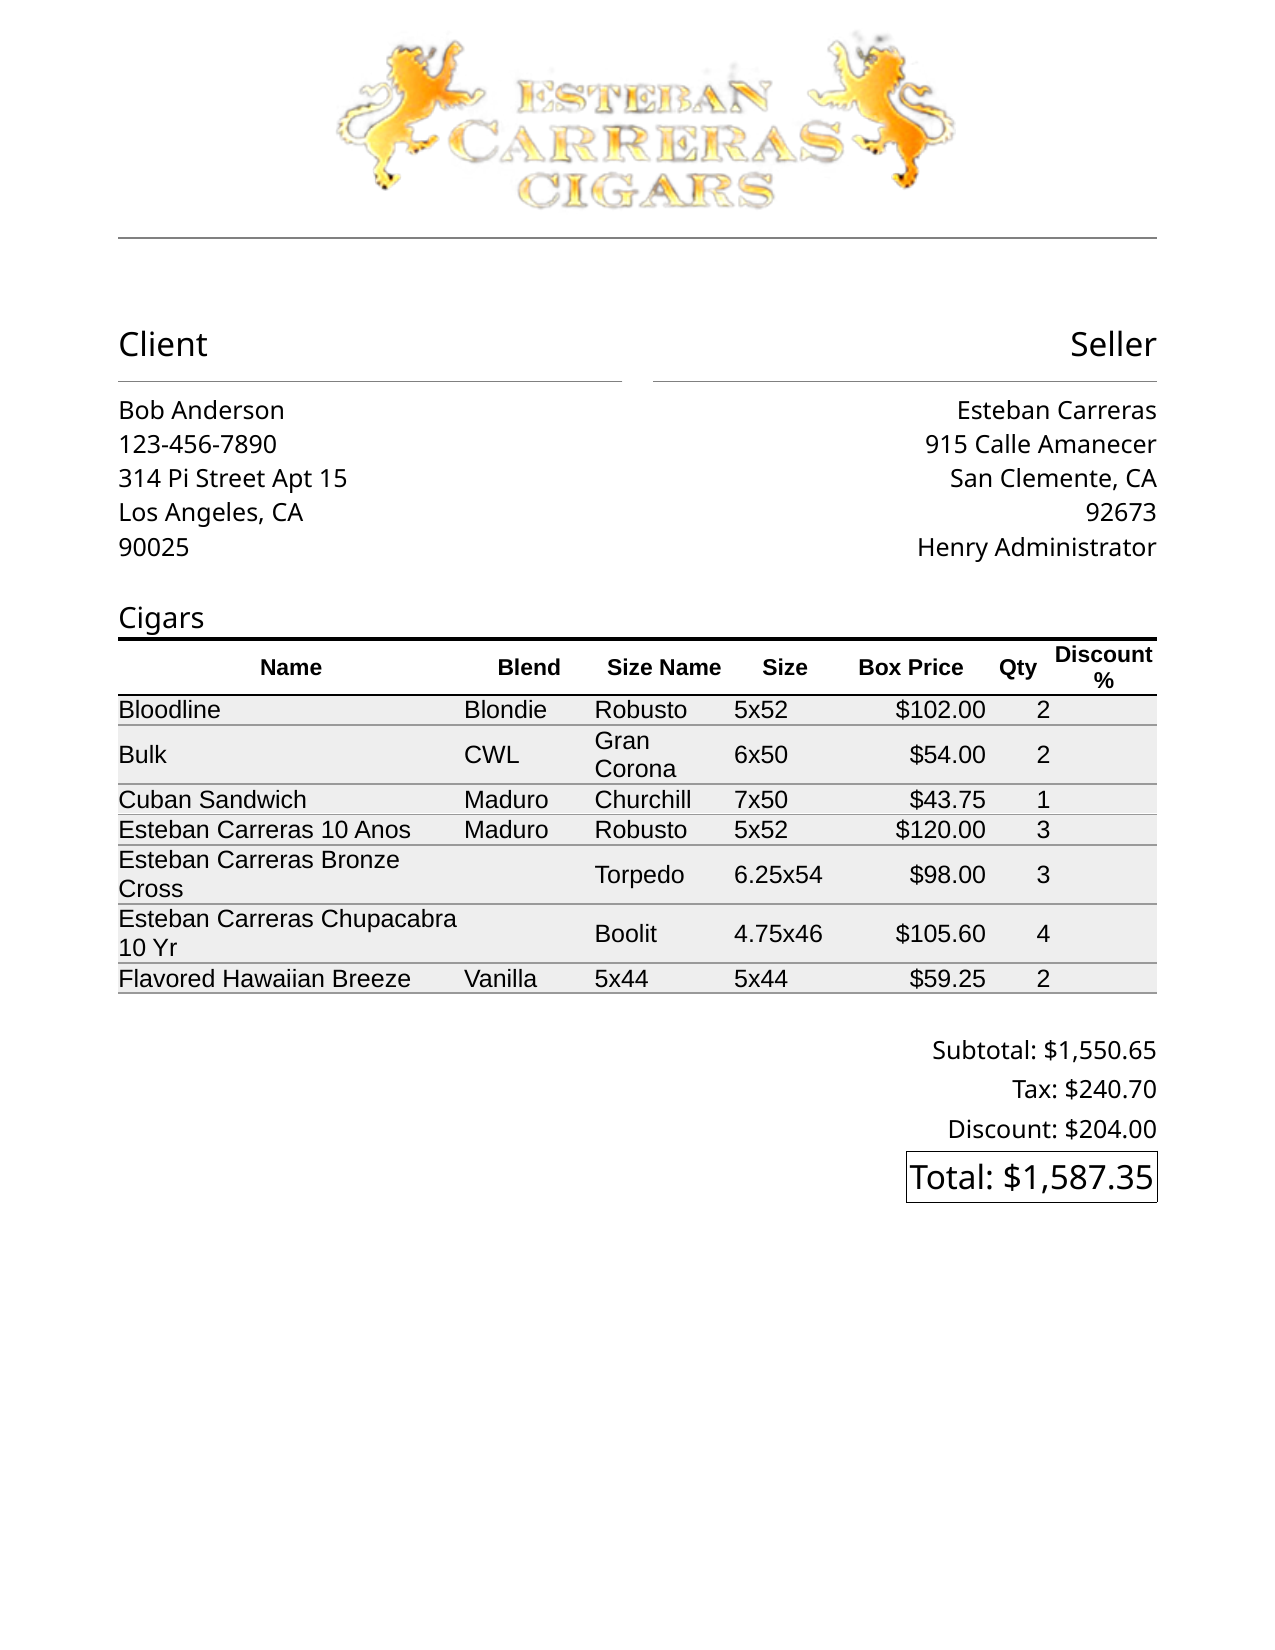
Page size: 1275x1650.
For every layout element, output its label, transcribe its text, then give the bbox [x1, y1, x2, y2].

text Total: $1,587.35 [907, 1152, 1157, 1202]
text [118, 1151, 906, 1202]
table_cell $54.00 [836, 726, 986, 783]
text San Clemente, CA [652, 461, 1157, 495]
table_header Size [734, 641, 836, 694]
table_cell $105.60 [836, 905, 986, 962]
table_cell 2 [986, 726, 1050, 783]
table_cell Maduro [464, 785, 594, 813]
text Client [118, 321, 622, 366]
table_header Box Price [836, 641, 986, 694]
table_cell [464, 846, 594, 903]
text 314 Pi Street Apt 15 [118, 461, 622, 495]
text Cigars [118, 597, 1157, 637]
text Discount: $204.00 [118, 1111, 1157, 1145]
table_cell 4.75x46 [734, 905, 836, 962]
table_cell $43.75 [836, 785, 986, 813]
table_cell Boolit [594, 905, 734, 962]
text Los Angeles, CA [118, 495, 622, 529]
table_cell 2 [986, 964, 1050, 992]
table_cell 2 [986, 696, 1050, 724]
table_header Qty [986, 641, 1050, 694]
text 915 Calle Amanecer [652, 427, 1157, 461]
table_cell [1050, 726, 1157, 783]
table_cell Esteban Carreras Chupacabra 10 Yr [118, 905, 464, 962]
picture [335, 0, 956, 224]
table_cell 1 [986, 785, 1050, 813]
text Henry Administrator [652, 529, 1157, 563]
text 123-456-7890 [118, 427, 622, 461]
table_cell Maduro [464, 815, 594, 844]
table_header Size Name [594, 641, 734, 694]
text Seller [652, 321, 1157, 366]
table_cell 5x52 [734, 815, 836, 844]
table_cell $59.25 [836, 964, 986, 992]
table_cell $98.00 [836, 846, 986, 903]
table_cell Torpedo [594, 846, 734, 903]
table_cell $102.00 [836, 696, 986, 724]
table_cell Churchill [594, 785, 734, 813]
table_cell [1050, 905, 1157, 962]
text Bob Anderson [118, 393, 622, 427]
table_cell 3 [986, 815, 1050, 844]
table_cell 5x52 [734, 696, 836, 724]
table_header Blend [464, 641, 594, 694]
table_cell [1050, 785, 1157, 813]
table_cell Blondie [464, 696, 594, 724]
table_cell [1050, 696, 1157, 724]
table_cell Flavored Hawaiian Breeze [118, 964, 464, 992]
table_cell 5x44 [734, 964, 836, 992]
table_cell Bulk [118, 726, 464, 783]
table_cell Bloodline [118, 696, 464, 724]
table_header Name [118, 641, 464, 694]
table_cell Robusto [594, 696, 734, 724]
table_cell [1050, 846, 1157, 903]
table_cell Esteban Carreras Bronze Cross [118, 846, 464, 903]
table_cell 4 [986, 905, 1050, 962]
table_cell Robusto [594, 815, 734, 844]
text 92673 [652, 495, 1157, 529]
table_cell [1050, 964, 1157, 992]
table_cell [464, 905, 594, 962]
table_cell $120.00 [836, 815, 986, 844]
table_cell [1050, 815, 1157, 844]
table_cell Cuban Sandwich [118, 785, 464, 813]
table_header Discount % [1050, 641, 1157, 694]
table_cell 6.25x54 [734, 846, 836, 903]
text 90025 [118, 529, 622, 563]
table_cell 6x50 [734, 726, 836, 783]
table_cell Esteban Carreras 10 Anos [118, 815, 464, 844]
table_cell Gran Corona [594, 726, 734, 783]
table_cell 7x50 [734, 785, 836, 813]
table_cell CWL [464, 726, 594, 783]
table_cell 3 [986, 846, 1050, 903]
table_cell Vanilla [464, 964, 594, 992]
table_cell 5x44 [594, 964, 734, 992]
text Esteban Carreras [652, 393, 1157, 427]
text Tax: $240.70 [118, 1072, 1157, 1106]
text Subtotal: $1,550.65 [118, 1033, 1157, 1067]
